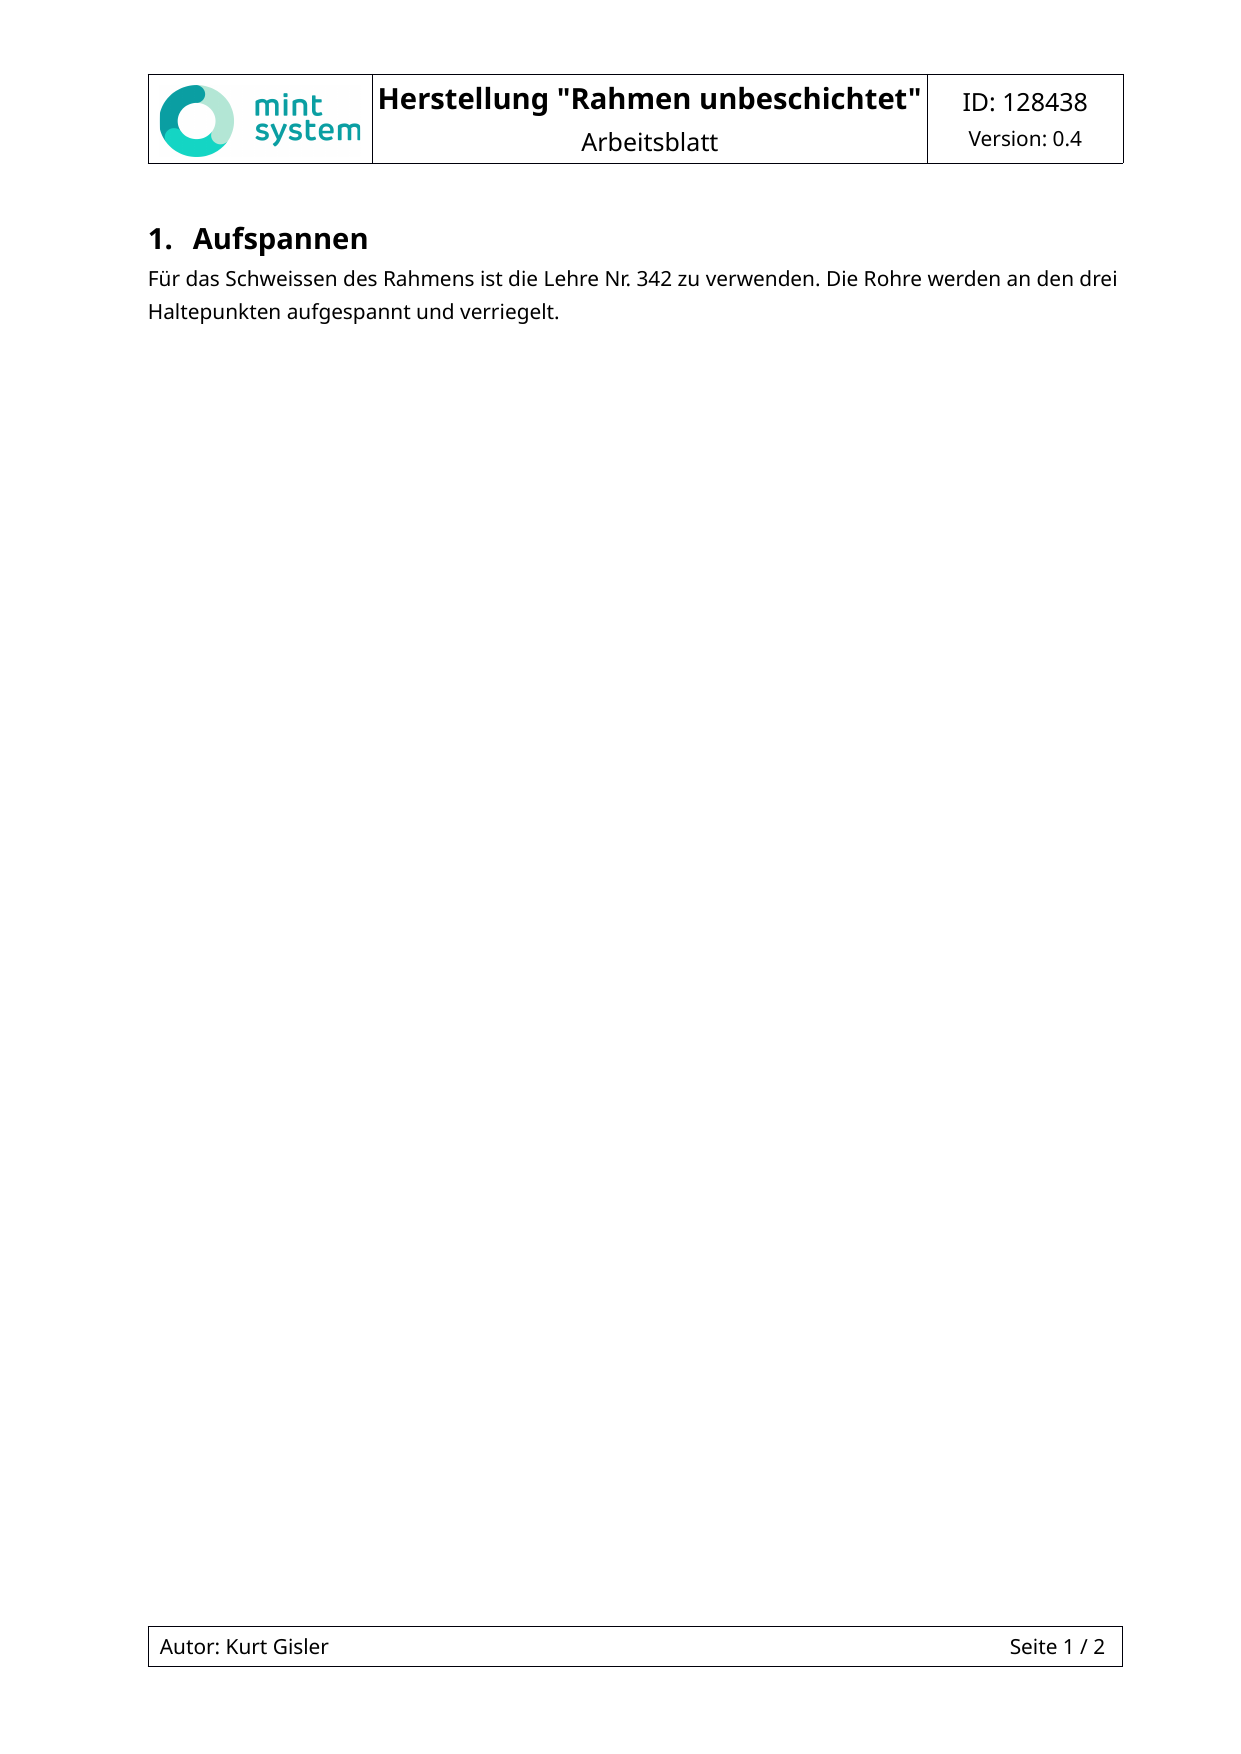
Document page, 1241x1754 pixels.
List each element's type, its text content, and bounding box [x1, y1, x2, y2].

text Für das Schweissen des Rahmens ist die Lehre Nr. 342 zu verwenden. Die Rohre werden an den drei Haltepunkten aufgespannt und verriegelt. [148, 264, 1122, 325]
subtitle Aufspannen [148, 218, 1122, 258]
picture [159, 85, 361, 157]
